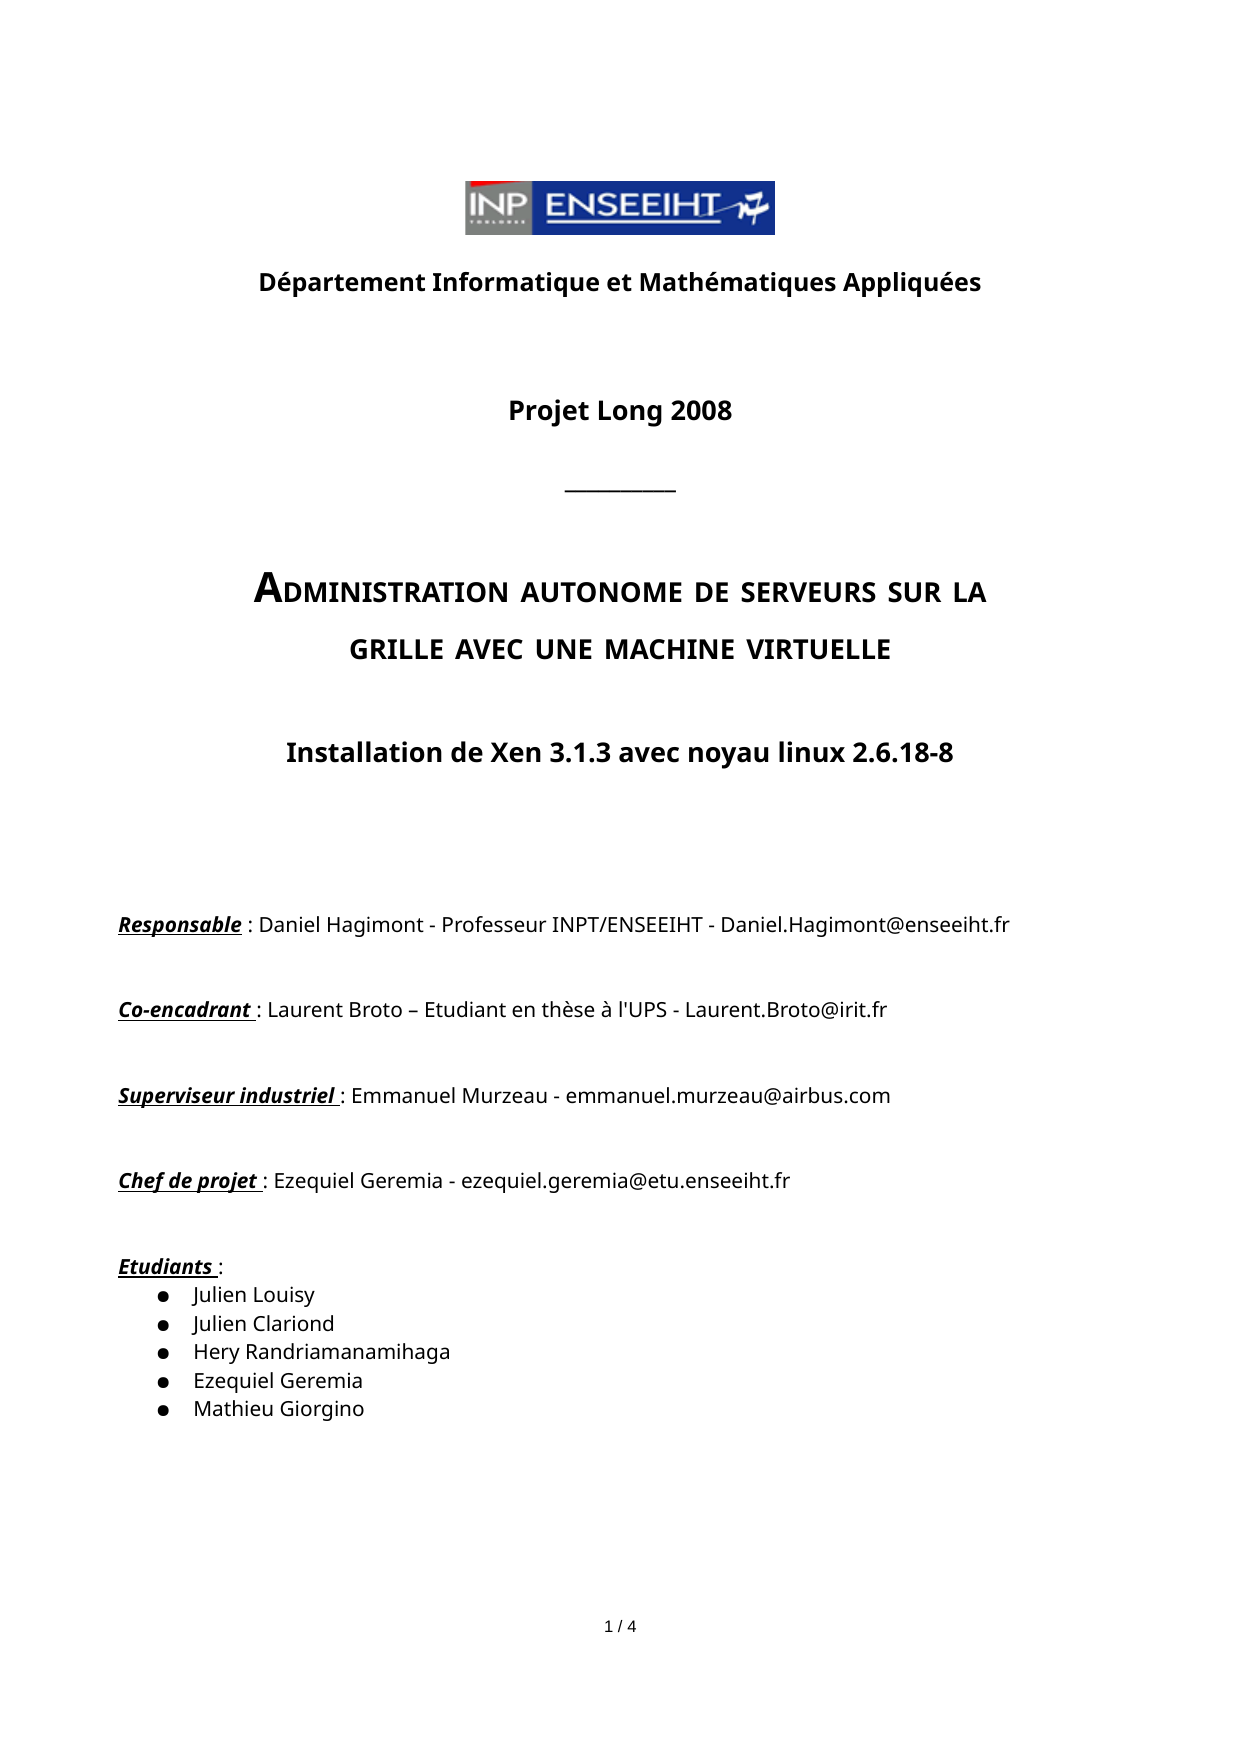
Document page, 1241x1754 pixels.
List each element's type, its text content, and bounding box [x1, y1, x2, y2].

text Projet Long 2008 [118, 391, 1122, 428]
text Département Informatique et Mathématiques Appliquées [118, 264, 1122, 298]
text Co-encadrant : Laurent Broto – Etudiant en thèse à l'UPS - Laurent.Broto@irit.fr [118, 996, 1122, 1024]
text __________ [118, 459, 1122, 496]
list Julien Clariond [156, 1309, 1122, 1337]
text Superviseur industriel : Emmanuel Murzeau - emmanuel.murzeau@airbus.com [118, 1081, 1122, 1109]
text Etudiants : [118, 1252, 1122, 1281]
list Ezequiel Geremia [156, 1366, 1122, 1394]
list Mathieu Giorgino [156, 1394, 1122, 1423]
picture [465, 181, 775, 235]
list Hery Randriamanamihaga [156, 1337, 1122, 1366]
list Julien Louisy [156, 1281, 1122, 1309]
text Responsable : Daniel Hagimont - Professeur INPT/ENSEEIHT - Daniel.Hagimont@enseeiht.fr [118, 910, 1122, 938]
text Chef de projet : Ezequiel Geremia - ezequiel.geremia@etu.enseeiht.fr [118, 1166, 1122, 1195]
text Installation de Xen 3.1.3 avec noyau linux 2.6.18-8 [118, 733, 1122, 770]
text Administration autonome de serveurs sur la grille avec une machine virtuelle [208, 558, 1032, 671]
